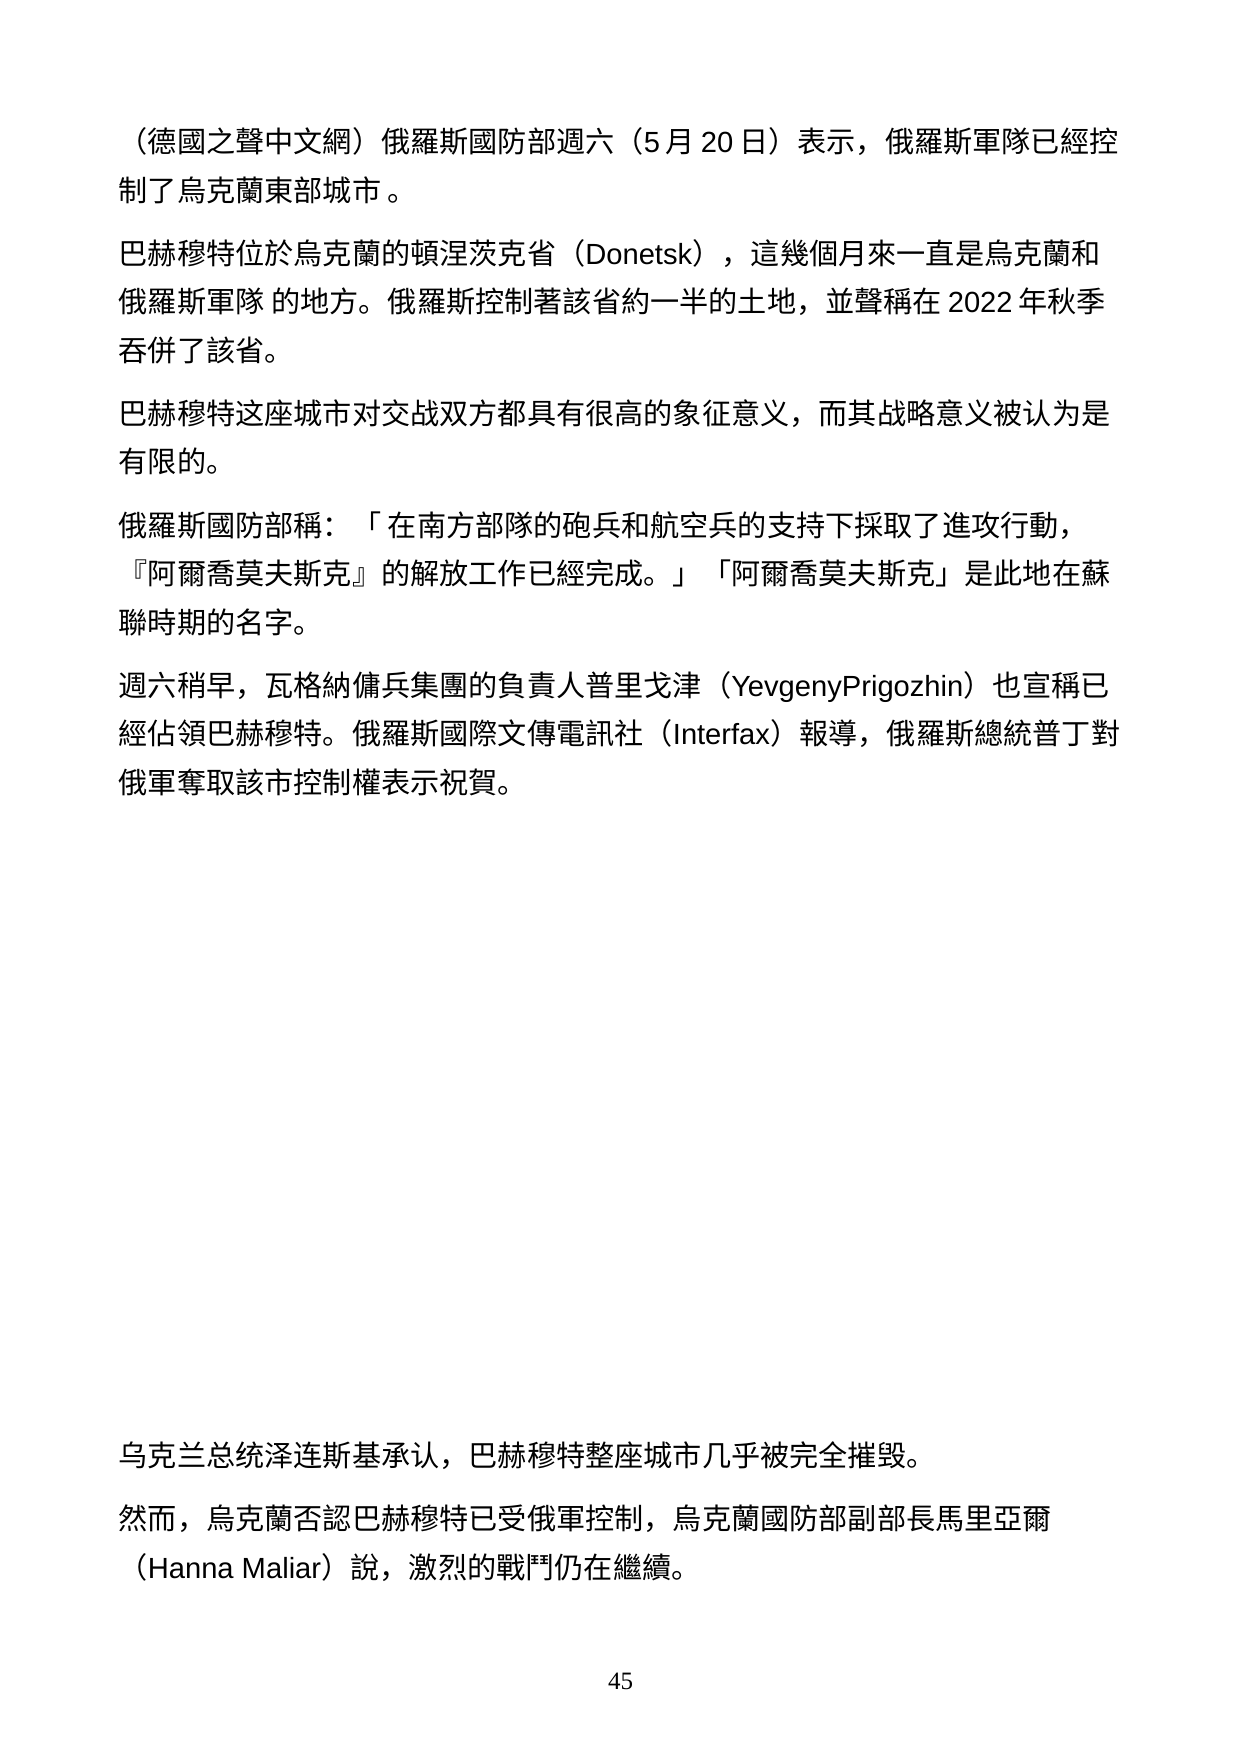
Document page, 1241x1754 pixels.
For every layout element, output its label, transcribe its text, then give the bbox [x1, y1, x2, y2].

text 俄羅斯國防部稱：「 在南方部隊的砲兵和航空兵的支持下採取了進攻行動，『阿爾喬莫夫斯克』的解放工作已經完成。」「阿爾喬莫夫斯克」是此地在蘇聯時期的名字。 [118, 502, 1122, 641]
text 然而，烏克蘭否認巴赫穆特已受俄軍控制，烏克蘭國防部副部長馬里亞爾（Hanna Maliar）說，激烈的戰鬥仍在繼續。 [118, 1496, 1122, 1587]
text 巴赫穆特这座城市对交战双方都具有很高的象征意义，而其战略意义被认为是有限的。 [118, 390, 1122, 481]
text 週六稍早，瓦格納傭兵集團的負責人普里戈津（YevgenyPrigozhin）也宣稱已經佔領巴赫穆特。俄羅斯國際文傳電訊社（Interfax）報導，俄羅斯總統普丁對俄軍奪取該市控制權表示祝賀。 [118, 662, 1122, 802]
text （德國之聲中文網）俄羅斯國防部週六（5月20日）表示，俄羅斯軍隊已經控制了烏克蘭東部城市 。 [118, 118, 1122, 209]
text 乌克兰总统泽连斯基承认，巴赫穆特整座城市几乎被完全摧毁。 [118, 1433, 1122, 1475]
text 巴赫穆特位於烏克蘭的頓涅茨克省（Donetsk），這幾個月來一直是烏克蘭和俄羅斯軍隊 的地方。俄羅斯控制著該省約一半的土地，並聲稱在2022年秋季吞併了該省。 [118, 230, 1122, 369]
